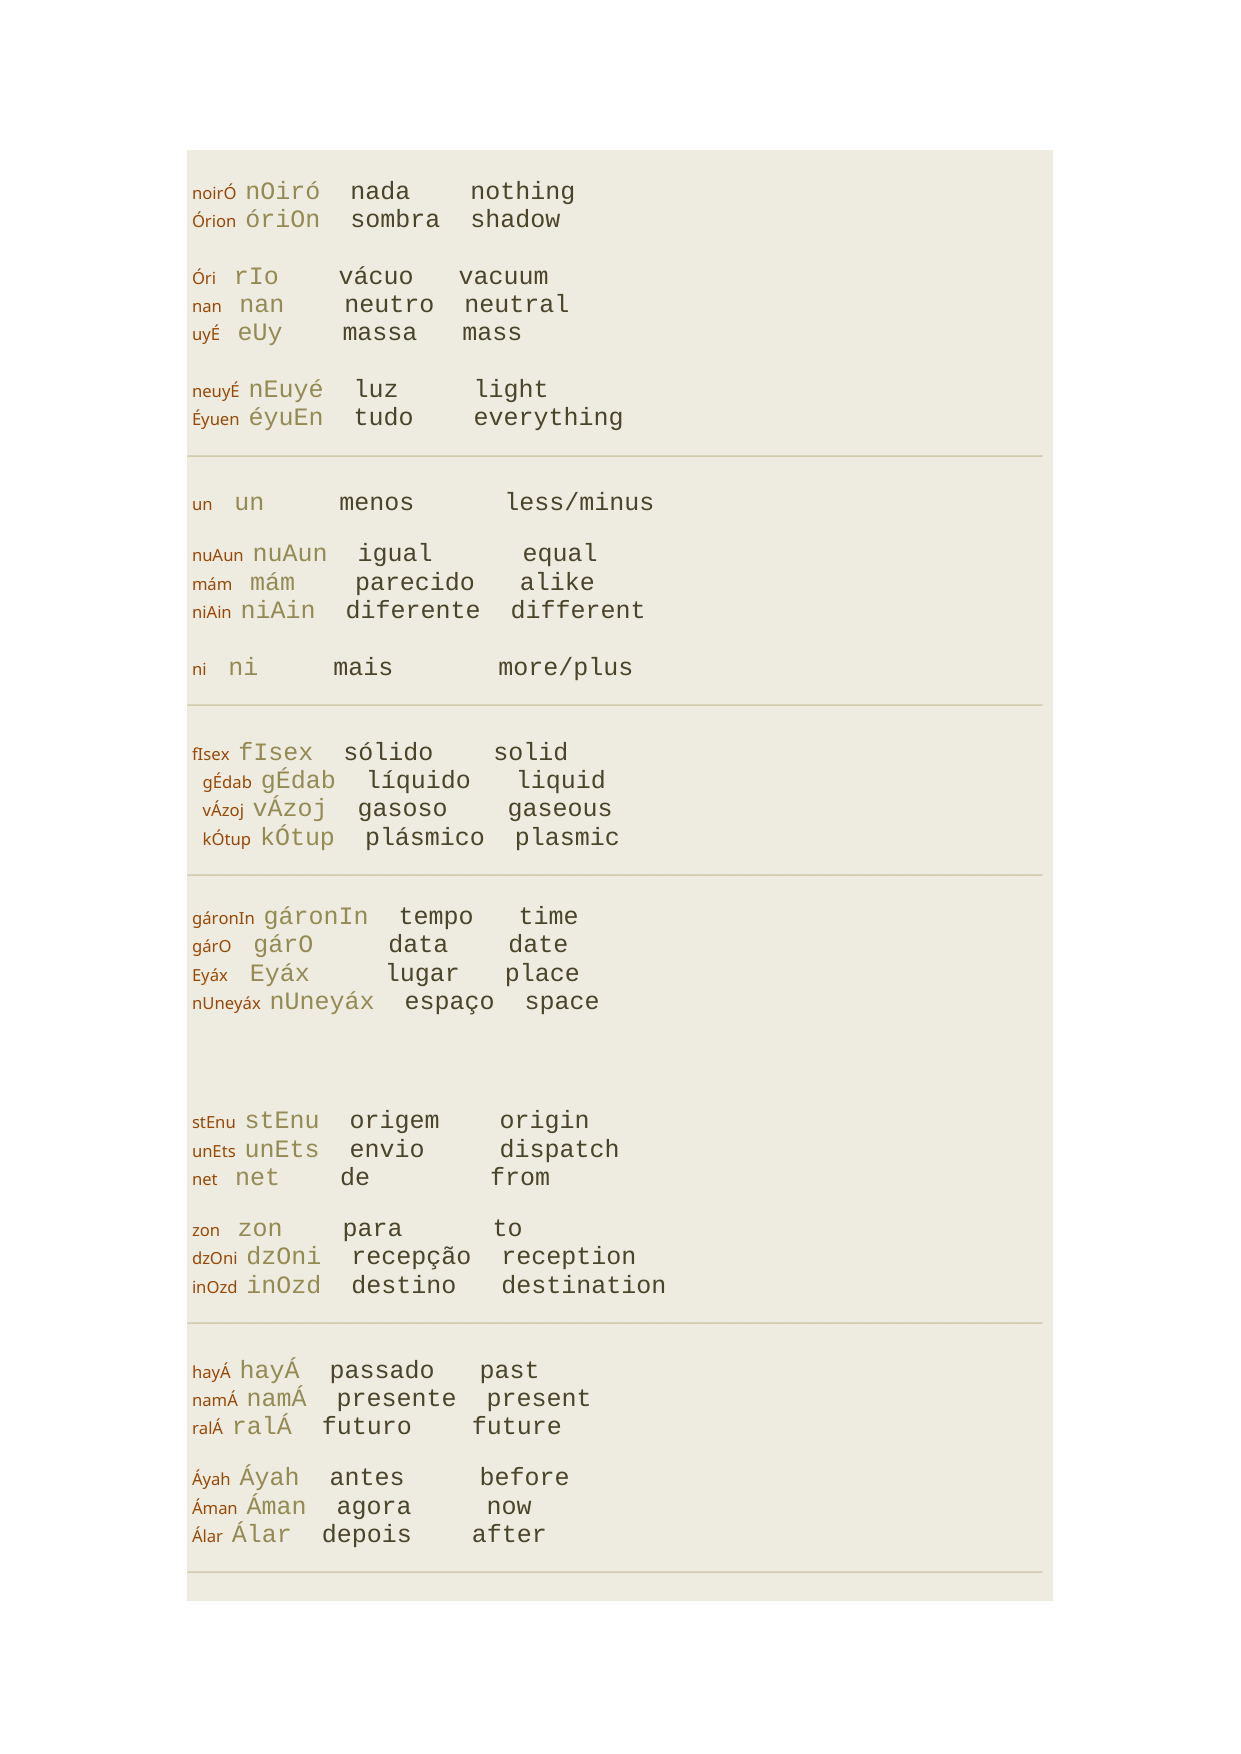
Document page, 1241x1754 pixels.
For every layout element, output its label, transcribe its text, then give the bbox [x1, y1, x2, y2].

text nuAun nuAun igual equal [187, 541, 1053, 569]
text uyÉ eUy massa mass [187, 320, 1053, 348]
text net net de from [187, 1164, 1053, 1193]
text _________________________________________________________ [187, 1550, 1053, 1578]
text _________________________________________________________ [187, 853, 1053, 881]
text _________________________________________________________ [187, 433, 1053, 462]
text unEts unEts envio dispatch [187, 1136, 1053, 1164]
text dzOni dzOni recepção reception [187, 1244, 1053, 1272]
text gÉdab gÉdab líquido liquid [187, 768, 1053, 796]
text stEnu stEnu origem origin [187, 1108, 1053, 1136]
text gáronIn gáronIn tempo time [187, 904, 1053, 932]
text fIsex fIsex sólido solid [187, 739, 1053, 768]
text noirÓ nOiró nada nothing [187, 178, 1053, 207]
text Eyáx Eyáx lugar place [187, 960, 1053, 989]
text ni ni mais more/plus [187, 654, 1053, 683]
text _________________________________________________________ [187, 1301, 1053, 1329]
text namÁ namÁ presente present [187, 1386, 1053, 1414]
text vÁzoj vÁzoj gasoso gaseous [187, 796, 1053, 824]
text nUneyáx nUneyáx espaço space [187, 989, 1053, 1017]
text _________________________________________________________ [187, 683, 1053, 711]
text Áman Áman agora now [187, 1493, 1053, 1522]
text ralÁ ralÁ futuro future [187, 1414, 1053, 1442]
text Áyah Áyah antes before [187, 1465, 1053, 1493]
text zon zon para to [187, 1216, 1053, 1244]
text neuyÉ nEuyé luz light [187, 377, 1053, 405]
text un un menos less/minus [187, 490, 1053, 518]
text nan nan neutro neutral [187, 292, 1053, 320]
text gárO gárO data date [187, 932, 1053, 960]
text inOzd inOzd destino destination [187, 1272, 1053, 1301]
text Órion óriOn sombra shadow [187, 207, 1053, 235]
text Óri rIo vácuo vacuum [187, 263, 1053, 292]
text Álar Álar depois after [187, 1522, 1053, 1550]
text niAin niAin diferente different [187, 598, 1053, 626]
text mám mám parecido alike [187, 569, 1053, 598]
text Éyuen éyuEn tudo everything [187, 405, 1053, 433]
text hayÁ hayÁ passado past [187, 1357, 1053, 1386]
text kÓtup kÓtup plásmico plasmic [187, 824, 1053, 853]
